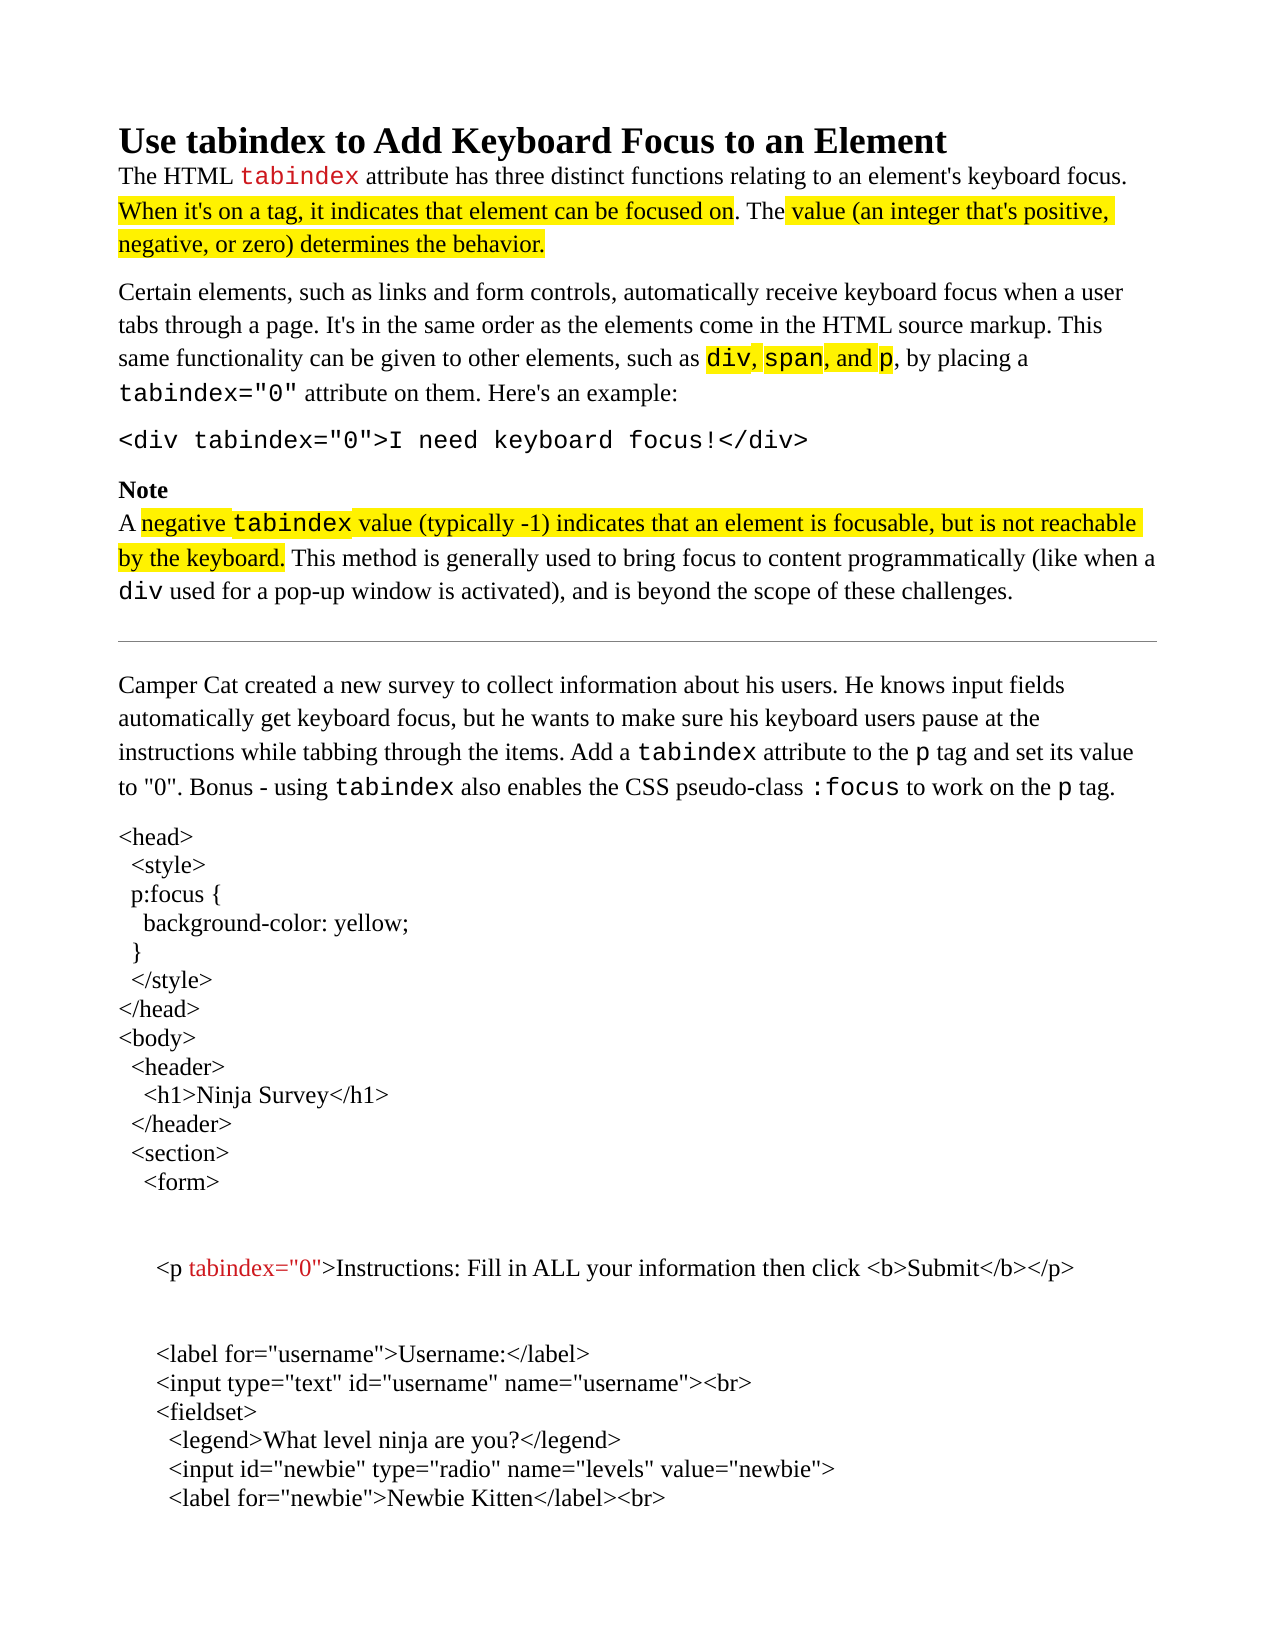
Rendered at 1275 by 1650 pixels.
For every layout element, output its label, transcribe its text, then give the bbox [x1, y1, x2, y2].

text <section> [118, 1138, 1157, 1167]
text Certain elements, such as links and form controls, automatically receive keyboard focus when a user tabs through a page. It's in the same order as the elements come in the HTML source markup. This same functionality can be given to other elements, such as div, span, and p, by placing a tabindex="0" attribute on them. Here's an example: [118, 277, 1157, 409]
text The HTML tabindex attribute has three distinct functions relating to an element's keyboard focus. When it's on a tag, it indicates that element can be focused on. The value (an integer that's positive, negative, or zero) determines the behavior. [118, 161, 1157, 258]
text <input id="newbie" type="radio" name="levels" value="newbie"> [118, 1454, 1157, 1483]
text <style> [118, 850, 1157, 879]
subtitle Use tabindex to Add Keyboard Focus to an Element [118, 118, 1157, 161]
text </style> [118, 965, 1157, 994]
text </head> [118, 994, 1157, 1023]
text <header> [118, 1052, 1157, 1080]
text background-color: yellow; [118, 908, 1157, 937]
text <label for="newbie">Newbie Kitten</label><br> [118, 1483, 1157, 1512]
text <div tabindex="0">I need keyboard focus!</div> [118, 428, 1157, 456]
text } [118, 937, 1157, 965]
text Camper Cat created a new survey to collect information about his users. He knows input fields automatically get keyboard focus, but he wants to make sure his keyboard users pause at the instructions while tabbing through the items. Add a tabindex attribute to the p tag and set its value to "0". Bonus - using tabindex also enables the CSS pseudo-class :focus to work on the p tag. [118, 671, 1157, 802]
text <form> [118, 1167, 1157, 1195]
text <label for="username">Username:</label> [118, 1339, 1157, 1368]
text p:focus { [118, 879, 1157, 908]
text <head> [118, 822, 1157, 850]
text <h1>Ninja Survey</h1> [118, 1080, 1157, 1109]
text <body> [118, 1023, 1157, 1052]
text <p tabindex="0">Instructions: Fill in ALL your information then click <b>Submit</b></p> [118, 1253, 1157, 1282]
text <legend>What level ninja are you?</legend> [118, 1425, 1157, 1454]
text Note A negative tabindex value (typically -1) indicates that an element is focusable, but is not reachable by the keyboard. This method is generally used to bring focus to content programmatically (like when a div used for a pop-up window is activated), and is beyond the scope of these challenges. [118, 475, 1157, 607]
text <input type="text" id="username" name="username"><br> [118, 1368, 1157, 1397]
text </header> [118, 1109, 1157, 1138]
text <fieldset> [118, 1397, 1157, 1425]
